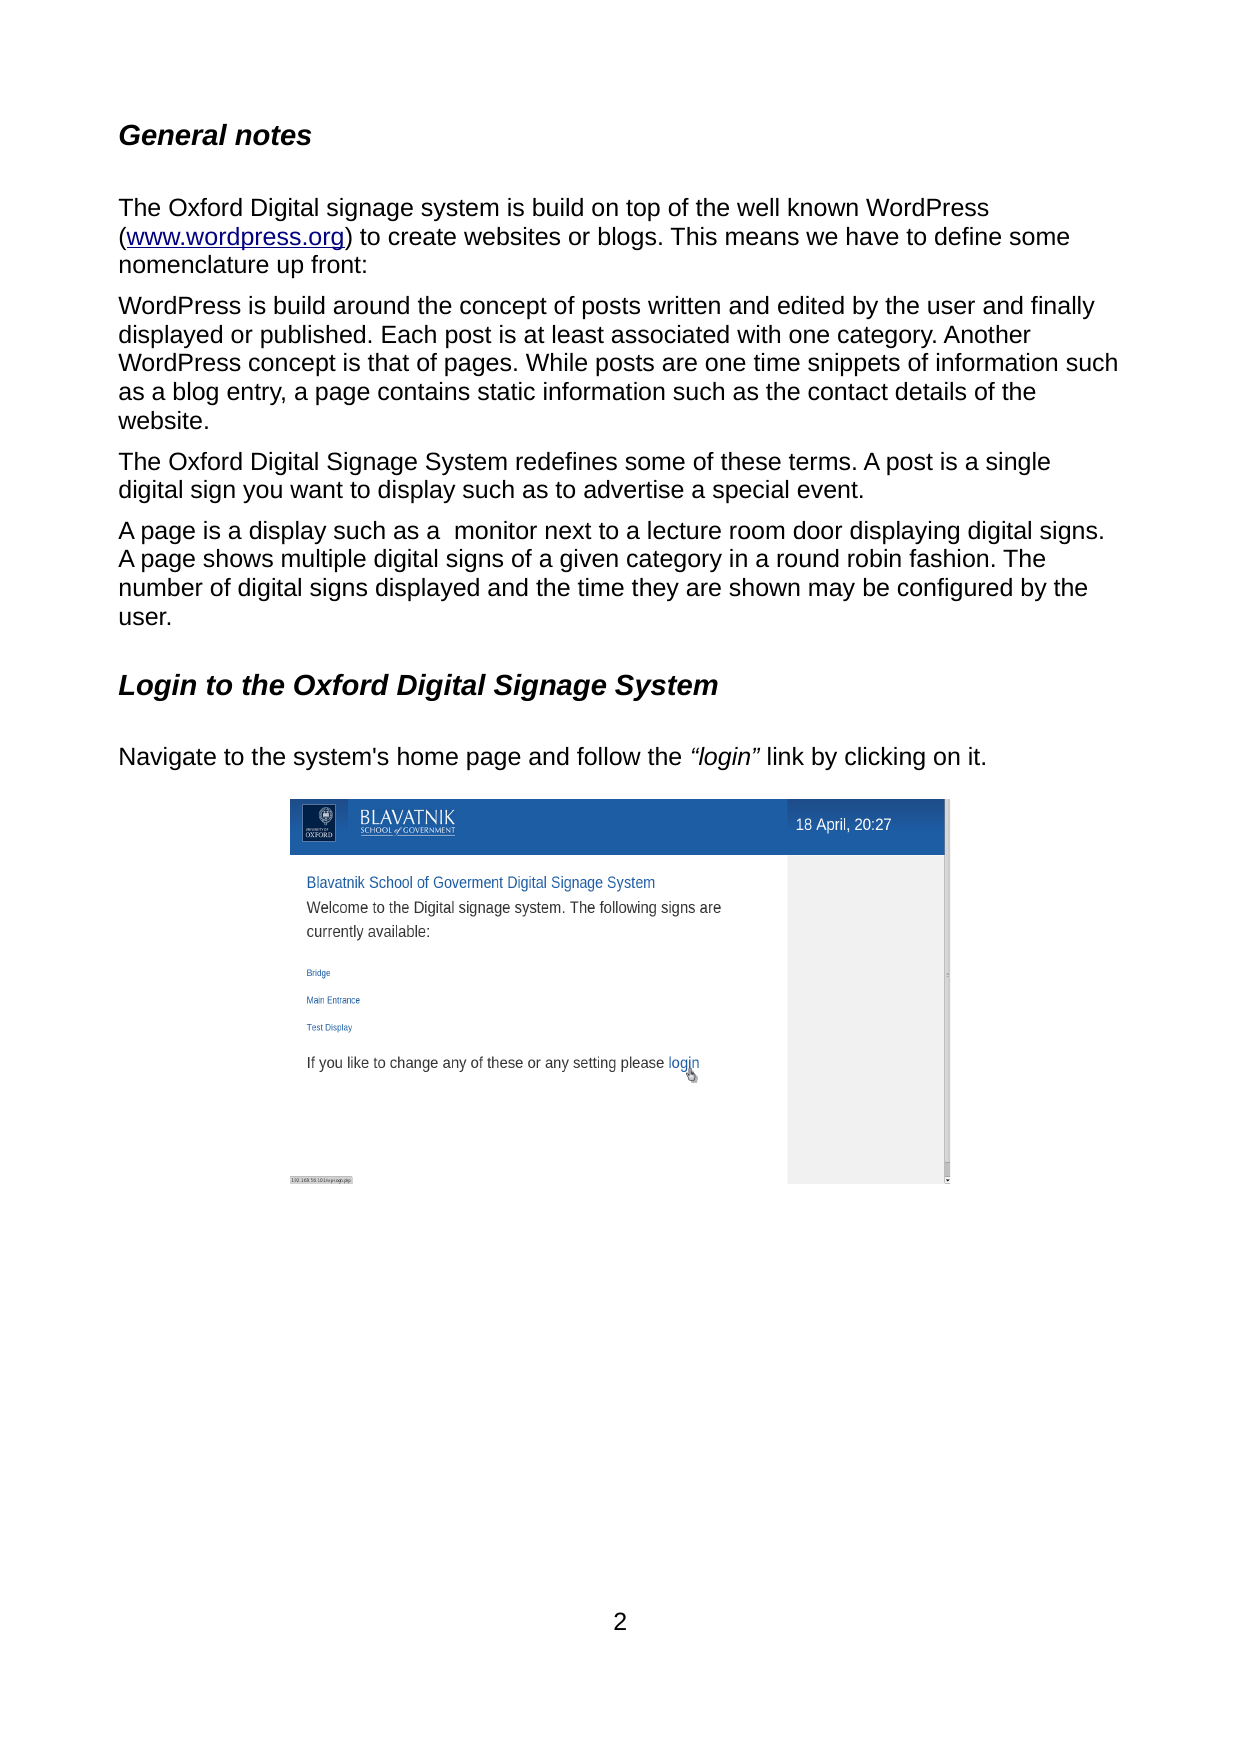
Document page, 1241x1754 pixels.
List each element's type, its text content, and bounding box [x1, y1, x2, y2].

text The Oxford Digital signage system is build on top of the well known WordPress (www.wordpress.org) to create websites or blogs. This means we have to define some nomenclature up front: [118, 193, 1122, 279]
subtitle General notes [118, 118, 1122, 152]
text WordPress is build around the concept of posts written and edited by the user and finally displayed or published. Each post is at least associated with one category. Another WordPress concept is that of pages. While posts are one time snippets of information such as a blog entry, a page contains static information such as the contact details of the website. [118, 291, 1122, 435]
text A page is a display such as a monitor next to a lecture room door displaying digital signs. A page shows multiple digital signs of a given category in a round robin fashion. The number of digital signs displayed and the time they are shown may be configured by the user. [118, 516, 1122, 631]
text The Oxford Digital Signage System redefines some of these terms. A post is a single digital sign you want to display such as to advertise a special event. [118, 446, 1122, 504]
text Navigate to the system's home page and follow the “login” link by clicking on it. [118, 742, 1122, 771]
picture [290, 799, 951, 1184]
subtitle Login to the Oxford Digital Signage System [118, 667, 1122, 701]
